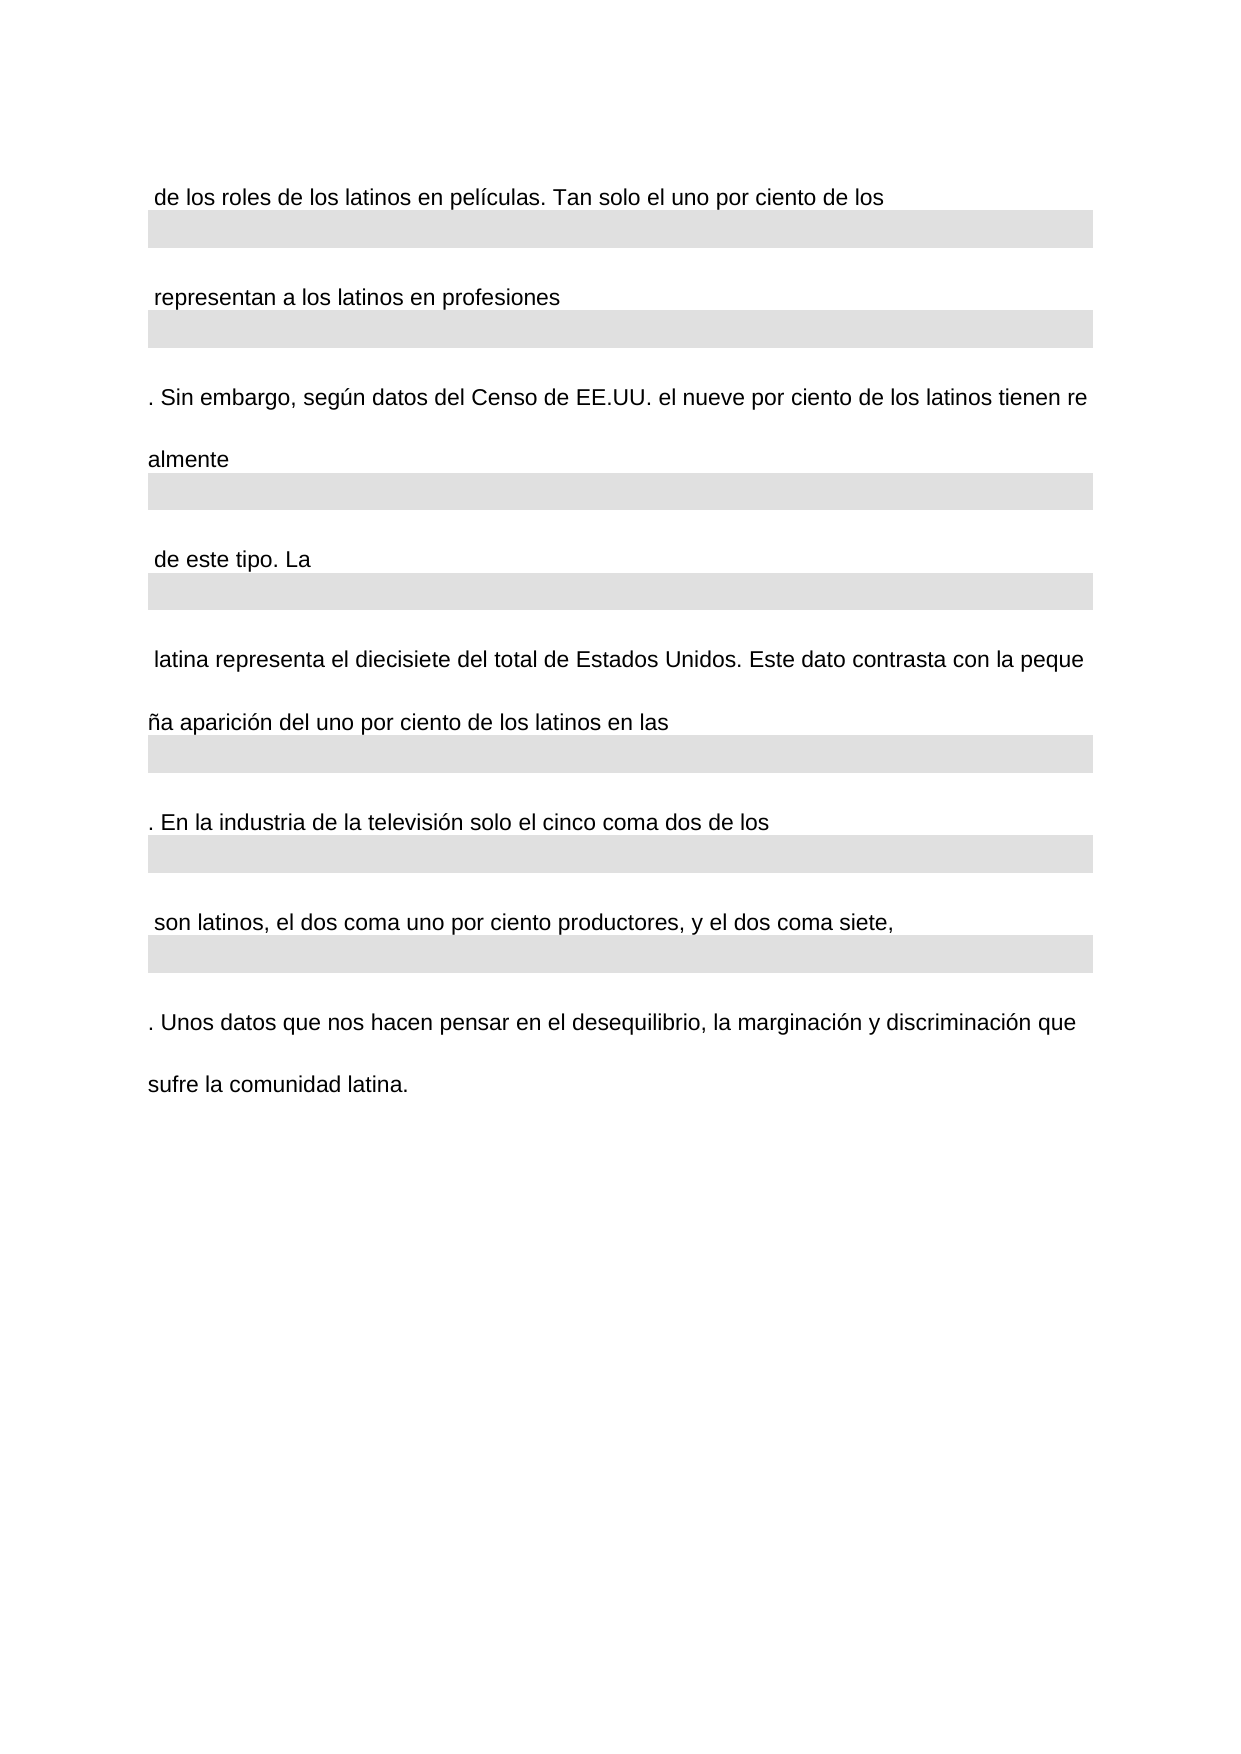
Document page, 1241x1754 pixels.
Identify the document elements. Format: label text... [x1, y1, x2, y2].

text . Unos datos que nos hacen pensar en el desequilibrio, la marginación y discriminación que sufre la comunidad latina. [148, 973, 1093, 1098]
text . Sin embargo, según datos del Censo de EE.UU. el nueve por ciento de los latinos tienen realmente [148, 348, 1093, 473]
text . En la industria de la televisión solo el cinco coma dos de los [148, 773, 1093, 835]
text son latinos, el dos coma uno por ciento productores, y el dos coma siete, [148, 873, 1093, 935]
text latina representa el diecisiete del total de Estados Unidos. Este dato contrasta con la pequeña aparición del uno por ciento de los latinos en las [148, 610, 1093, 735]
text de este tipo. La [148, 510, 1093, 573]
text de los roles de los latinos en películas. Tan solo el uno por ciento de los [148, 148, 1093, 210]
text representan a los latinos en profesiones [148, 248, 1093, 310]
